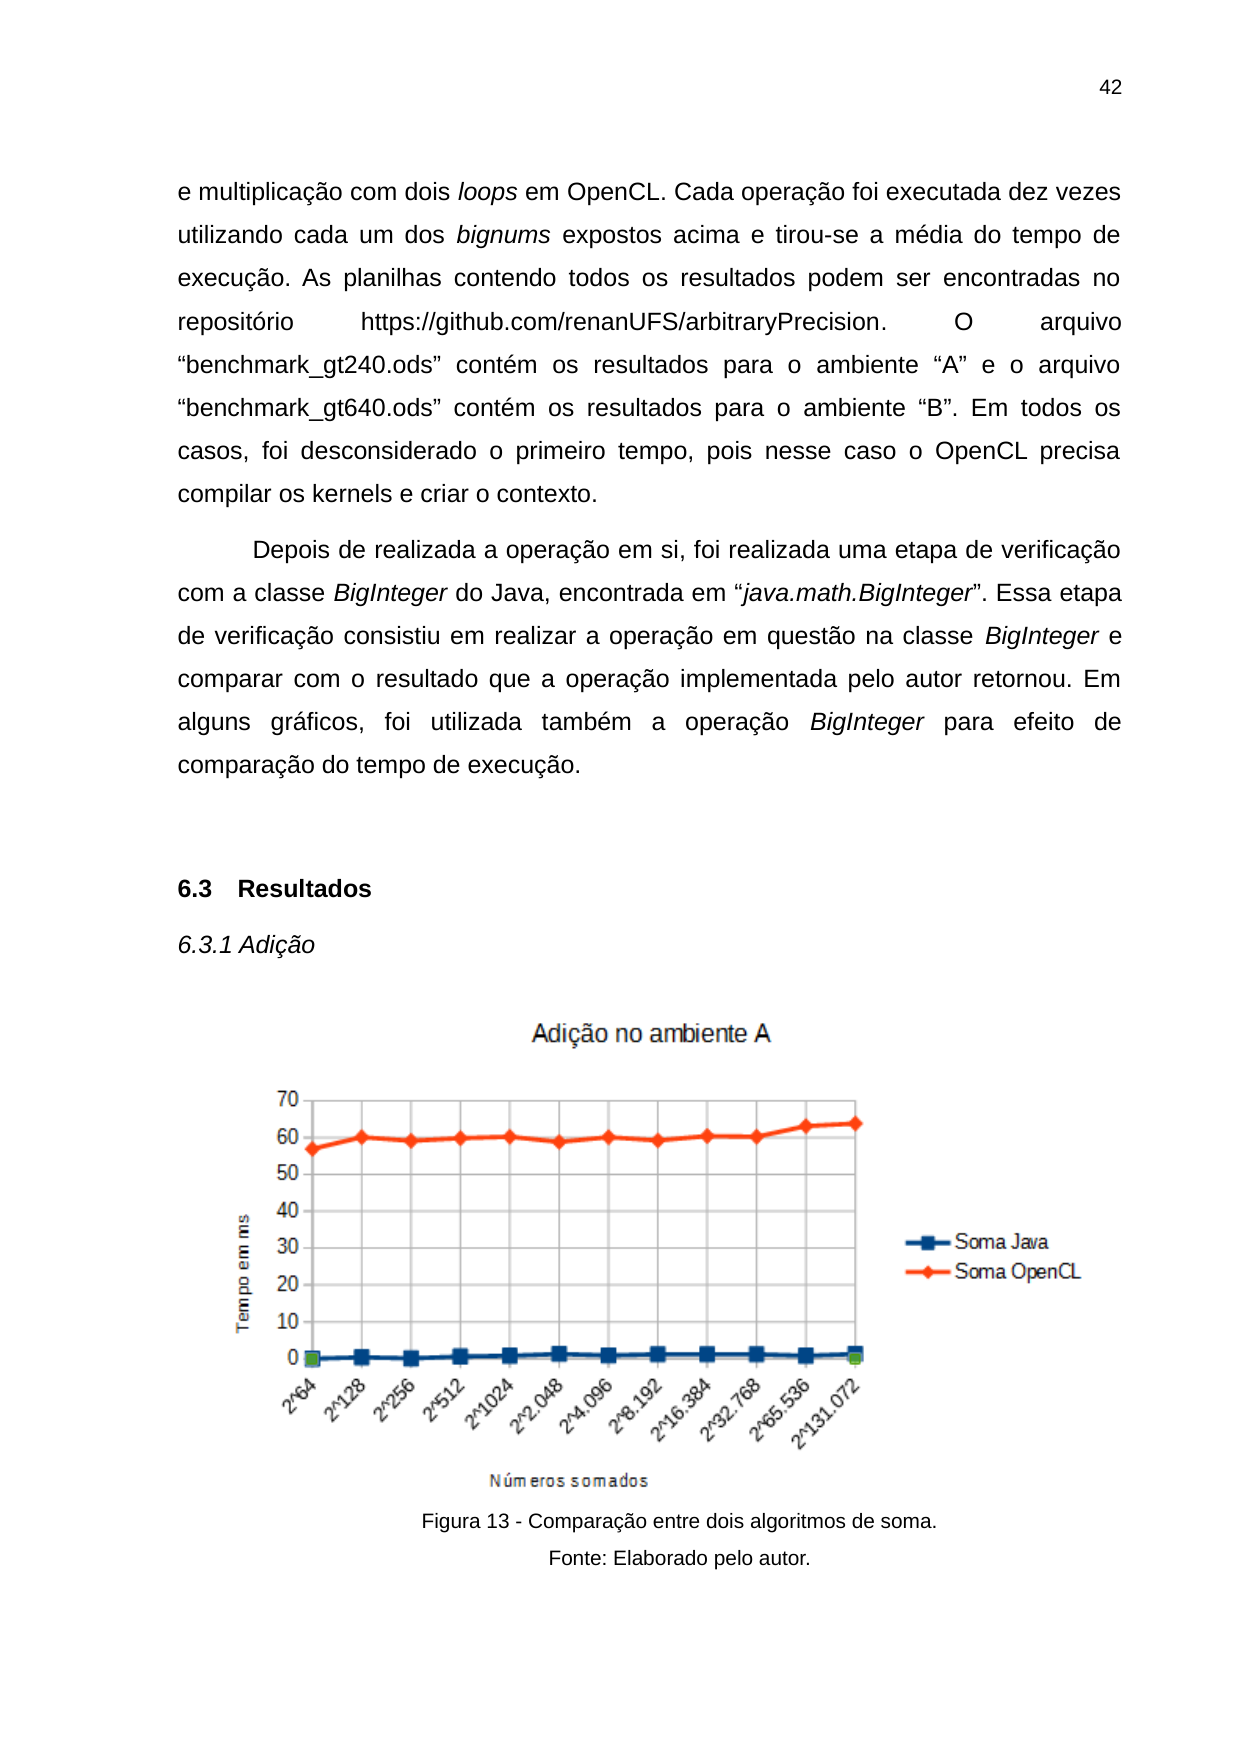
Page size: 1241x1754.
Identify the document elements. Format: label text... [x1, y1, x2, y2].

picture [208, 997, 1091, 1509]
subtitle 6.3.1 Adição [177, 930, 1122, 958]
text Figura 13 - Comparação entre dois algoritmos de soma. [177, 998, 1122, 1533]
text Depois de realizada a operação em si, foi realizada uma etapa de verificação com a classe BigInteger do Java, encontrada em “java.math.BigInteger”. Essa etapa de verificação consistiu em realizar a operação em questão na classe BigInteger e comparar com o resultado que a operação implementada pelo autor retornou. Em alguns gráficos, foi utilizada também a operação BigInteger para efeito de comparação do tempo de execução. [177, 535, 1122, 779]
text Fonte: Elaborado pelo autor. [177, 1545, 1122, 1569]
subtitle 6.3 Resultados [177, 874, 1122, 903]
text e multiplicação com dois loops em OpenCL. Cada operação foi executada dez vezes utilizando cada um dos bignums expostos acima e tirou-se a média do tempo de execução. As planilhas contendo todos os resultados podem ser encontradas no repositório https://github.com/renanUFS/arbitraryPrecision. O arquivo “benchmark_gt240.ods” contém os resultados para o ambiente “A” e o arquivo “benchmark_gt640.ods” contém os resultados para o ambiente “B”. Em todos os casos, foi desconsiderado o primeiro tempo, pois nesse caso o OpenCL precisa compilar os kernels e criar o contexto. [177, 177, 1122, 508]
